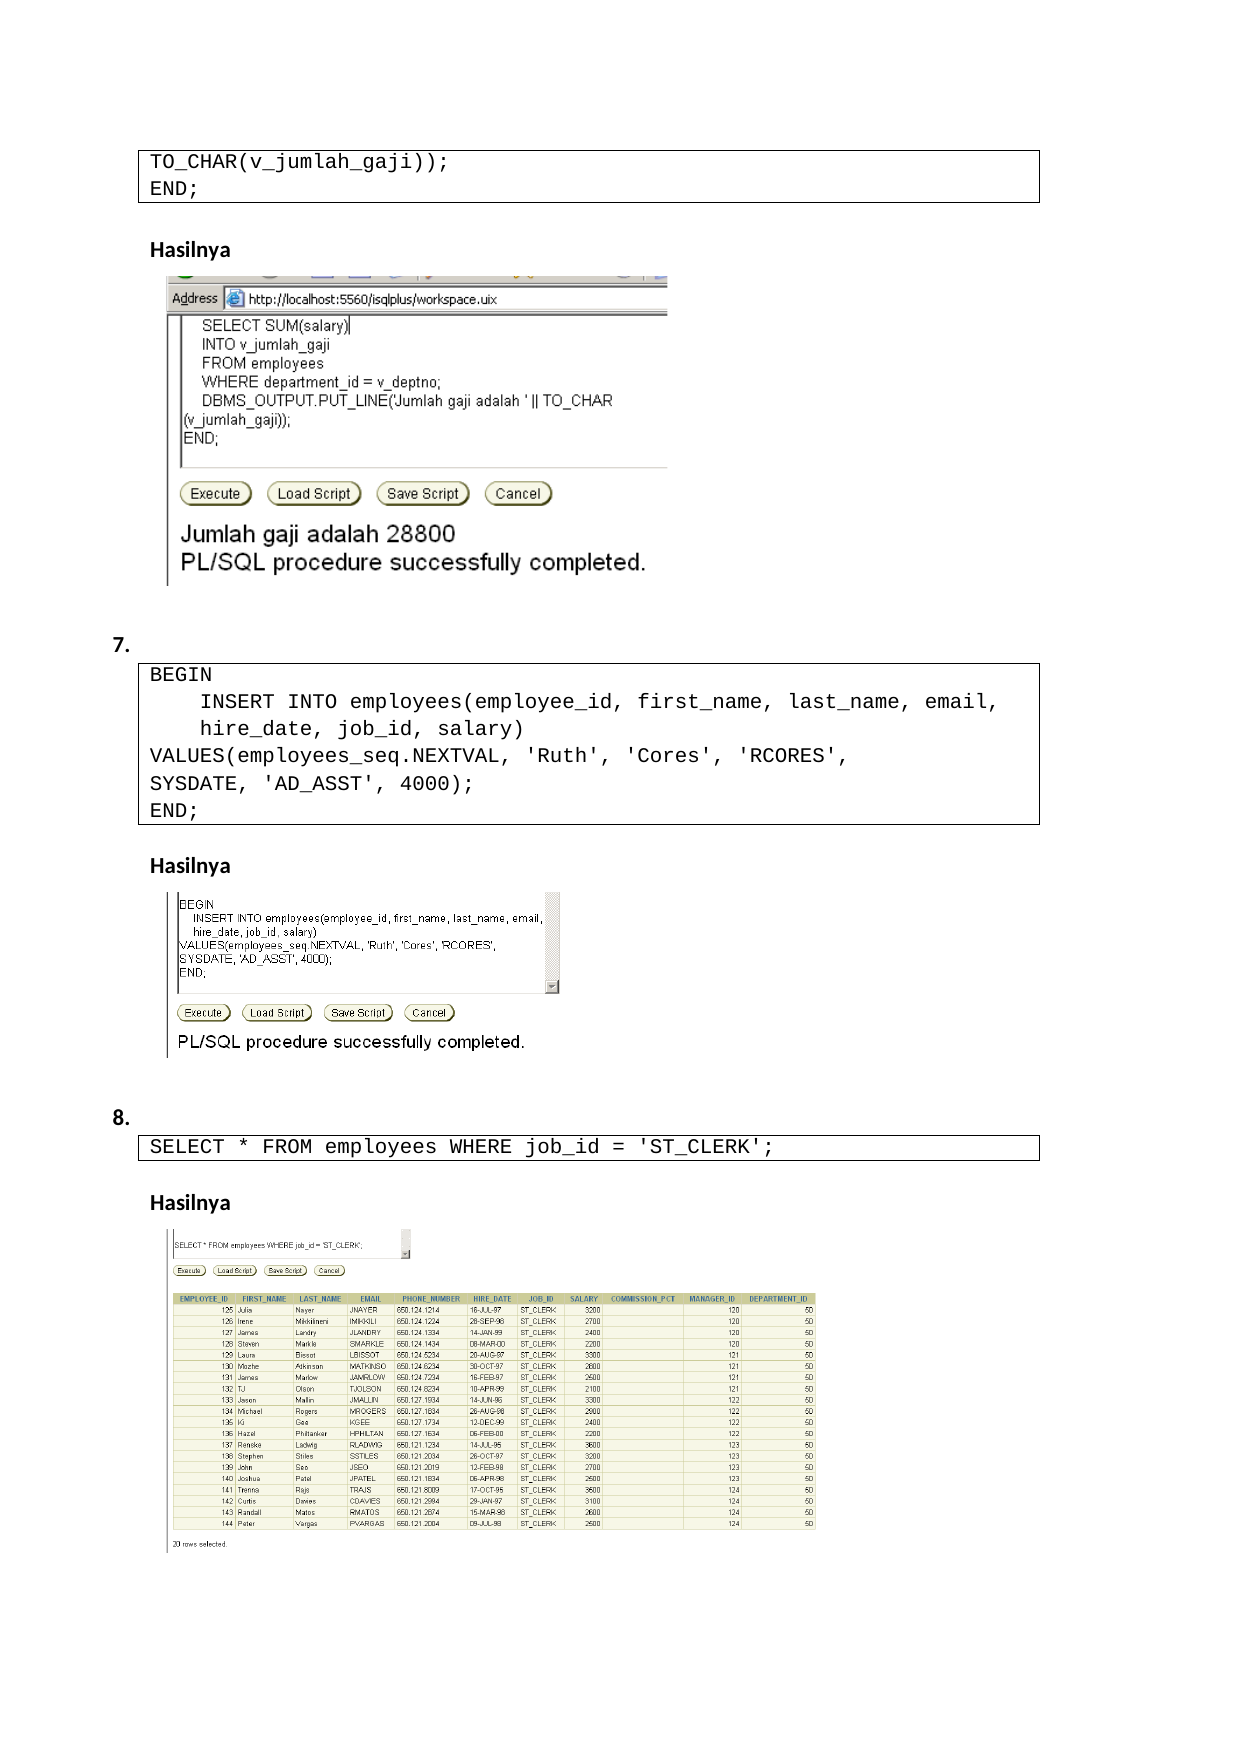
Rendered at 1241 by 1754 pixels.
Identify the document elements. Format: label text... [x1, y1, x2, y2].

table_header BEGIN INSERT INTO employees(employee_id, first_name, last_name, email, hire_date, job_id, salary) VALUES(employees_seq.NEXTVAL, 'Ruth', 'Cores', 'RCORES', SYSDATE, 'AD_ASST', 4000); END; [139, 664, 1039, 823]
picture [166, 892, 564, 1058]
text Hasilnya [150, 852, 1090, 880]
text Hasilnya [150, 235, 1090, 263]
picture [166, 276, 668, 586]
table_header SELECT * FROM employees WHERE job_id = 'ST_CLERK'; [139, 1136, 1039, 1160]
table_header TO_CHAR(v_jumlah_gaji)); END; [139, 151, 1039, 202]
picture [166, 1229, 825, 1553]
text Hasilnya [150, 1188, 1090, 1216]
